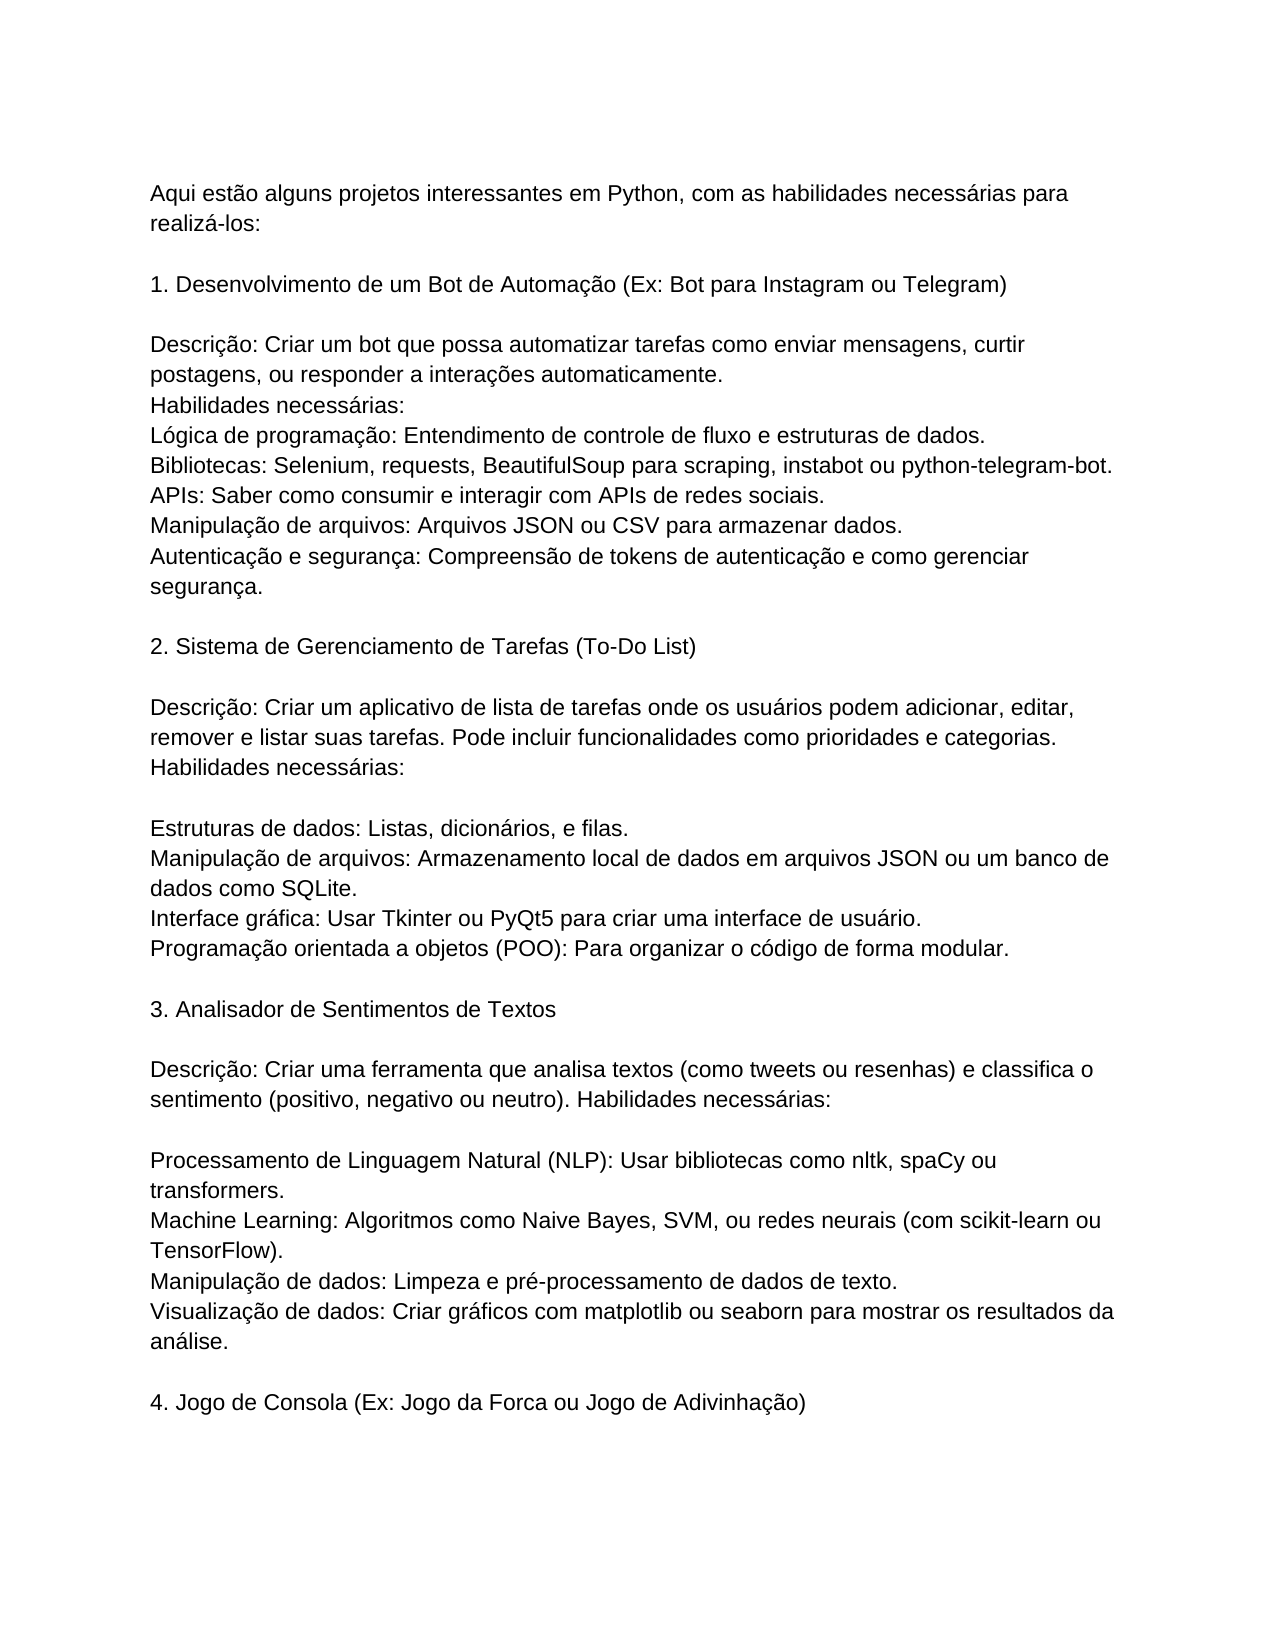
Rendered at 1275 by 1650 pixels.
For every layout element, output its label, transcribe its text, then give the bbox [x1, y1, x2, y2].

text Aqui estão alguns projetos interessantes em Python, com as habilidades necessárias para realizá-los: [150, 180, 1125, 237]
text Manipulação de arquivos: Armazenamento local de dados em arquivos JSON ou um banco de dados como SQLite. [150, 845, 1125, 901]
text Autenticação e segurança: Compreensão de tokens de autenticação e como gerenciar segurança. [150, 543, 1125, 599]
text Descrição: Criar um aplicativo de lista de tarefas onde os usuários podem adicionar, editar, remover e listar suas tarefas. Pode incluir funcionalidades como prioridades e categorias. Habilidades necessárias: [150, 694, 1125, 781]
text 2. Sistema de Gerenciamento de Tarefas (To-Do List) [150, 633, 1125, 660]
text Machine Learning: Algoritmos como Naive Bayes, SVM, ou redes neurais (com scikit-learn ou TensorFlow). [150, 1207, 1125, 1264]
text Descrição: Criar uma ferramenta que analisa textos (como tweets ou resenhas) e classifica o sentimento (positivo, negativo ou neutro). Habilidades necessárias: [150, 1056, 1125, 1113]
text Lógica de programação: Entendimento de controle de fluxo e estruturas de dados. [150, 422, 1125, 448]
text APIs: Saber como consumir e interagir com APIs de redes sociais. [150, 482, 1125, 509]
text Programação orientada a objetos (POO): Para organizar o código de forma modular. [150, 935, 1125, 962]
text Manipulação de dados: Limpeza e pré-processamento de dados de texto. [150, 1268, 1125, 1294]
text Descrição: Criar um bot que possa automatizar tarefas como enviar mensagens, curtir postagens, ou responder a interações automaticamente. [150, 331, 1125, 388]
text Estruturas de dados: Listas, dicionários, e filas. [150, 814, 1125, 841]
text Processamento de Linguagem Natural (NLP): Usar bibliotecas como nltk, spaCy ou transformers. [150, 1147, 1125, 1203]
text Habilidades necessárias: [150, 392, 1125, 418]
text Visualização de dados: Criar gráficos com matplotlib ou seaborn para mostrar os resultados da análise. [150, 1298, 1125, 1354]
text Manipulação de arquivos: Arquivos JSON ou CSV para armazenar dados. [150, 512, 1125, 539]
text 1. Desenvolvimento de um Bot de Automação (Ex: Bot para Instagram ou Telegram) [150, 271, 1125, 297]
text Interface gráfica: Usar Tkinter ou PyQt5 para criar uma interface de usuário. [150, 905, 1125, 932]
text 3. Analisador de Sentimentos de Textos [150, 996, 1125, 1022]
text Bibliotecas: Selenium, requests, BeautifulSoup para scraping, instabot ou python-telegram-bot. [150, 452, 1125, 478]
text 4. Jogo de Consola (Ex: Jogo da Forca ou Jogo de Adivinhação) [150, 1388, 1125, 1415]
